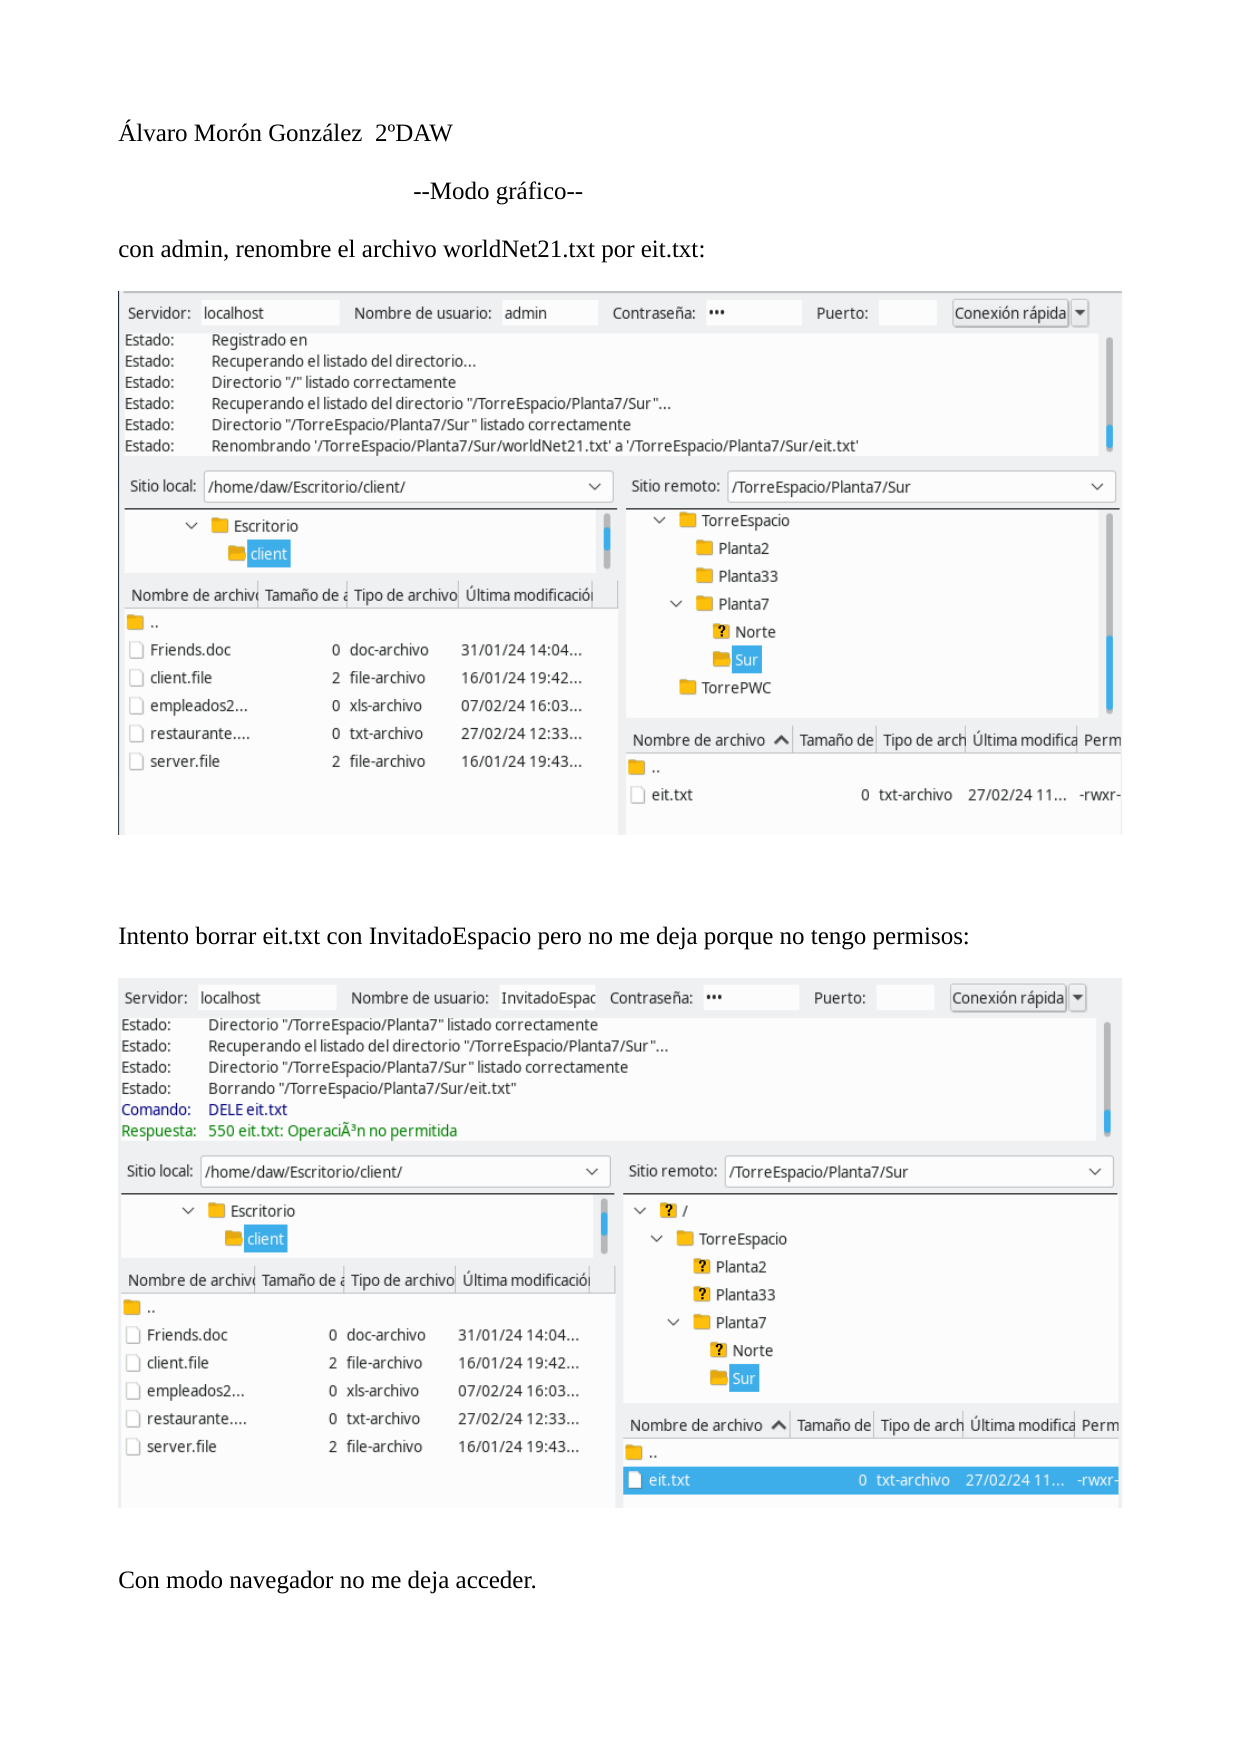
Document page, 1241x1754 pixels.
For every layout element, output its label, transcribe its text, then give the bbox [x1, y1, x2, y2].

text Con modo navegador no me deja acceder. [118, 1565, 1122, 1594]
picture [118, 978, 1123, 1508]
picture [118, 291, 1123, 835]
text con admin, renombre el archivo worldNet21.txt por eit.txt: [118, 234, 1122, 263]
text Intento borrar eit.txt con InvitadoEspacio pero no me deja porque no tengo permisos: [118, 921, 1122, 949]
text --Modo gráfico-- [118, 176, 1122, 205]
